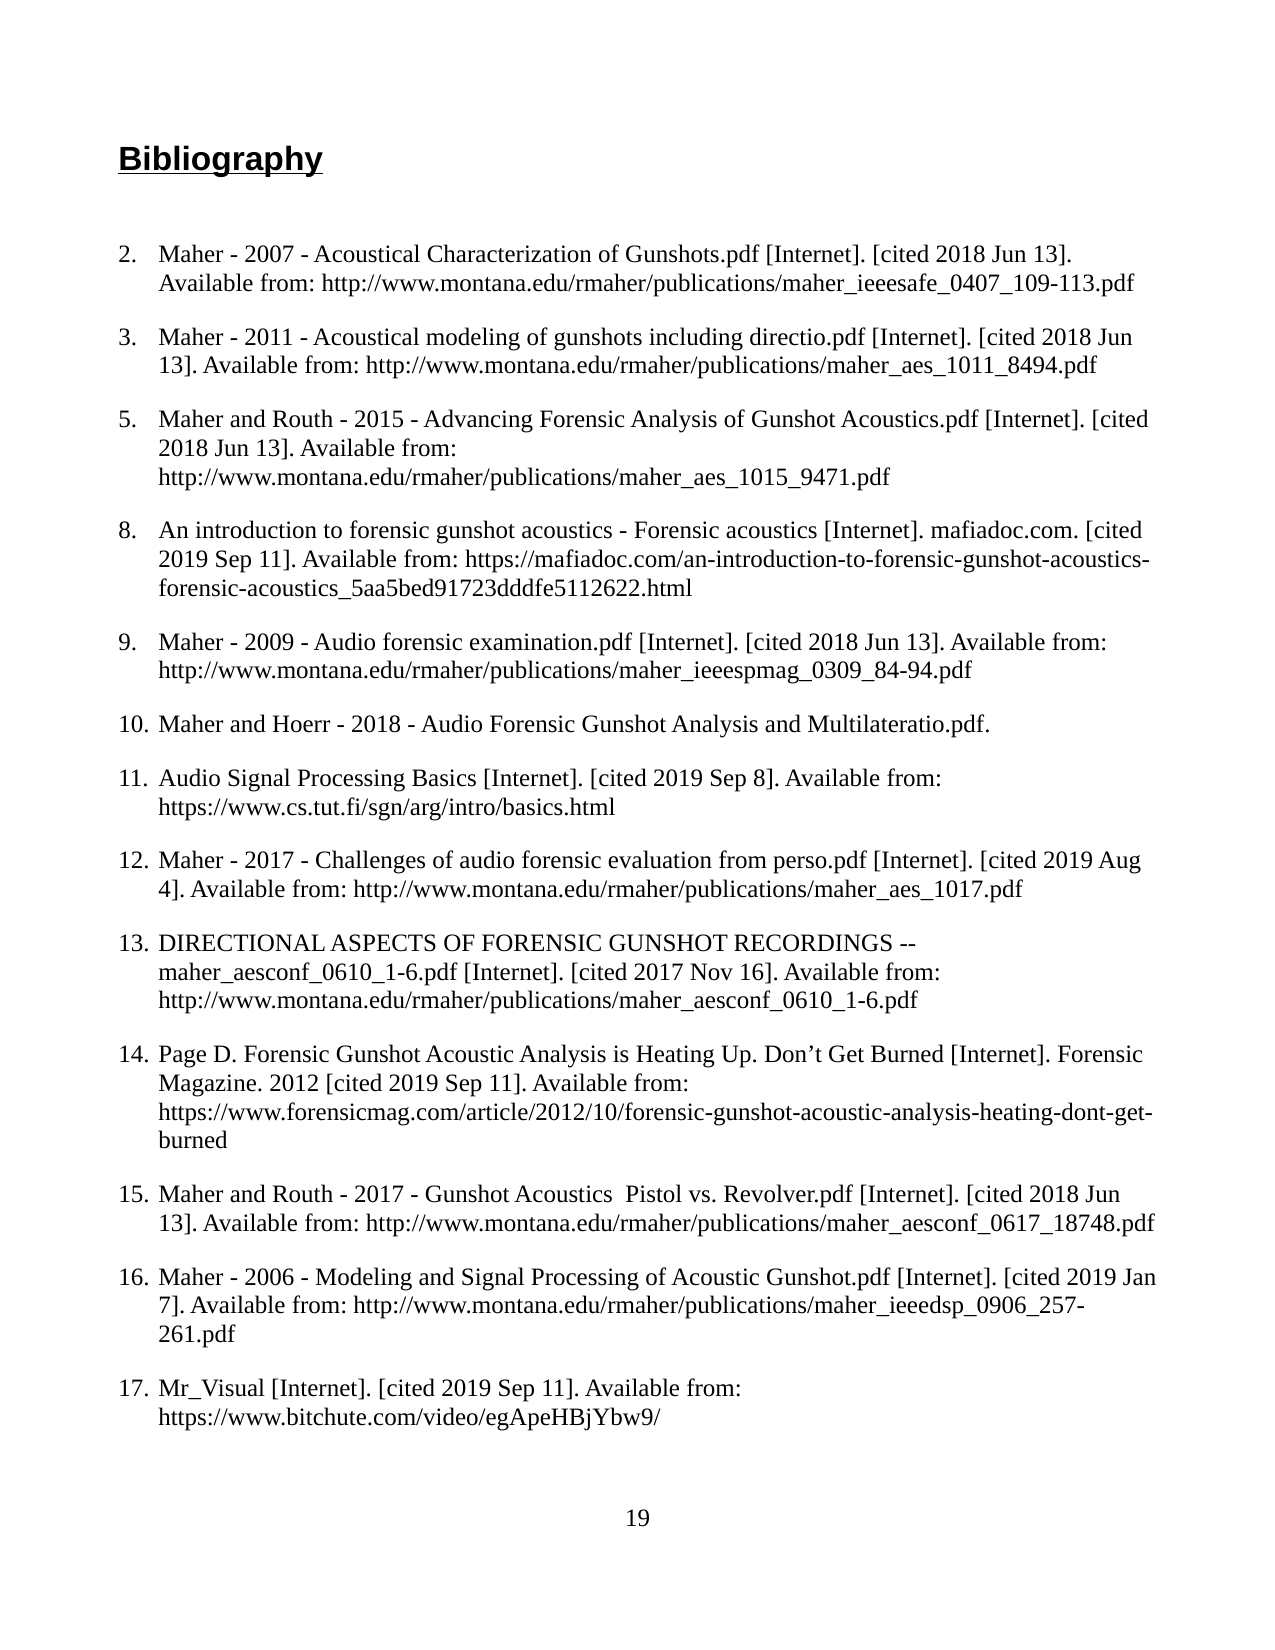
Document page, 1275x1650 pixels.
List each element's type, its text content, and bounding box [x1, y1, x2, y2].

text 9. Maher - 2009 - Audio forensic examination.pdf [Internet]. [cited 2018 Jun 13]. Available from: http://www.montana.edu/rmaher/publications/maher_ieeespmag_0309_84-94.pdf [118, 627, 1157, 684]
text 8. An introduction to forensic gunshot acoustics - Forensic acoustics [Internet]. mafiadoc.com. [cited 2019 Sep 11]. Available from: https://mafiadoc.com/an-introduction-to-forensic-gunshot-acoustics-forensic-acoustics_5aa5bed91723dddfe5112622.html [118, 515, 1157, 602]
text 17. Mr_Visual [Internet]. [cited 2019 Sep 11]. Available from: https://www.bitchute.com/video/egApeHBjYbw9/ [118, 1373, 1157, 1430]
text 2. Maher - 2007 - Acoustical Characterization of Gunshots.pdf [Internet]. [cited 2018 Jun 13]. Available from: http://www.montana.edu/rmaher/publications/maher_ieeesafe_0407_109-113.pdf [118, 239, 1157, 297]
text 16. Maher - 2006 - Modeling and Signal Processing of Acoustic Gunshot.pdf [Internet]. [cited 2019 Jan 7]. Available from: http://www.montana.edu/rmaher/publications/maher_ieeedsp_0906_257-261.pdf [118, 1262, 1157, 1348]
text 12. Maher - 2017 - Challenges of audio forensic evaluation from perso.pdf [Internet]. [cited 2019 Aug 4]. Available from: http://www.montana.edu/rmaher/publications/maher_aes_1017.pdf [118, 845, 1157, 903]
text 3. Maher - 2011 - Acoustical modeling of gunshots including directio.pdf [Internet]. [cited 2018 Jun 13]. Available from: http://www.montana.edu/rmaher/publications/maher_aes_1011_8494.pdf [118, 322, 1157, 379]
text 10. Maher and Hoerr - 2018 - Audio Forensic Gunshot Analysis and Multilateratio.pdf. [118, 709, 1157, 738]
text 14. Page D. Forensic Gunshot Acoustic Analysis is Heating Up. Don’t Get Burned [Internet]. Forensic Magazine. 2012 [cited 2019 Sep 11]. Available from: https://www.forensicmag.com/article/2012/10/forensic-gunshot-acoustic-analysis-heating-dont-get-burned [118, 1039, 1157, 1154]
text 13. DIRECTIONAL ASPECTS OF FORENSIC GUNSHOT RECORDINGS -- maher_aesconf_0610_1-6.pdf [Internet]. [cited 2017 Nov 16]. Available from: http://www.montana.edu/rmaher/publications/maher_aesconf_0610_1-6.pdf [118, 928, 1157, 1014]
text 11. Audio Signal Processing Basics [Internet]. [cited 2019 Sep 8]. Available from: https://www.cs.tut.fi/sgn/arg/intro/basics.html [118, 763, 1157, 820]
text 15. Maher and Routh - 2017 - Gunshot Acoustics Pistol vs. Revolver.pdf [Internet]. [cited 2018 Jun 13]. Available from: http://www.montana.edu/rmaher/publications/maher_aesconf_0617_18748.pdf [118, 1179, 1157, 1237]
subtitle Bibliography [118, 139, 1157, 178]
text 5. Maher and Routh - 2015 - Advancing Forensic Analysis of Gunshot Acoustics.pdf [Internet]. [cited 2018 Jun 13]. Available from: http://www.montana.edu/rmaher/publications/maher_aes_1015_9471.pdf [118, 404, 1157, 490]
